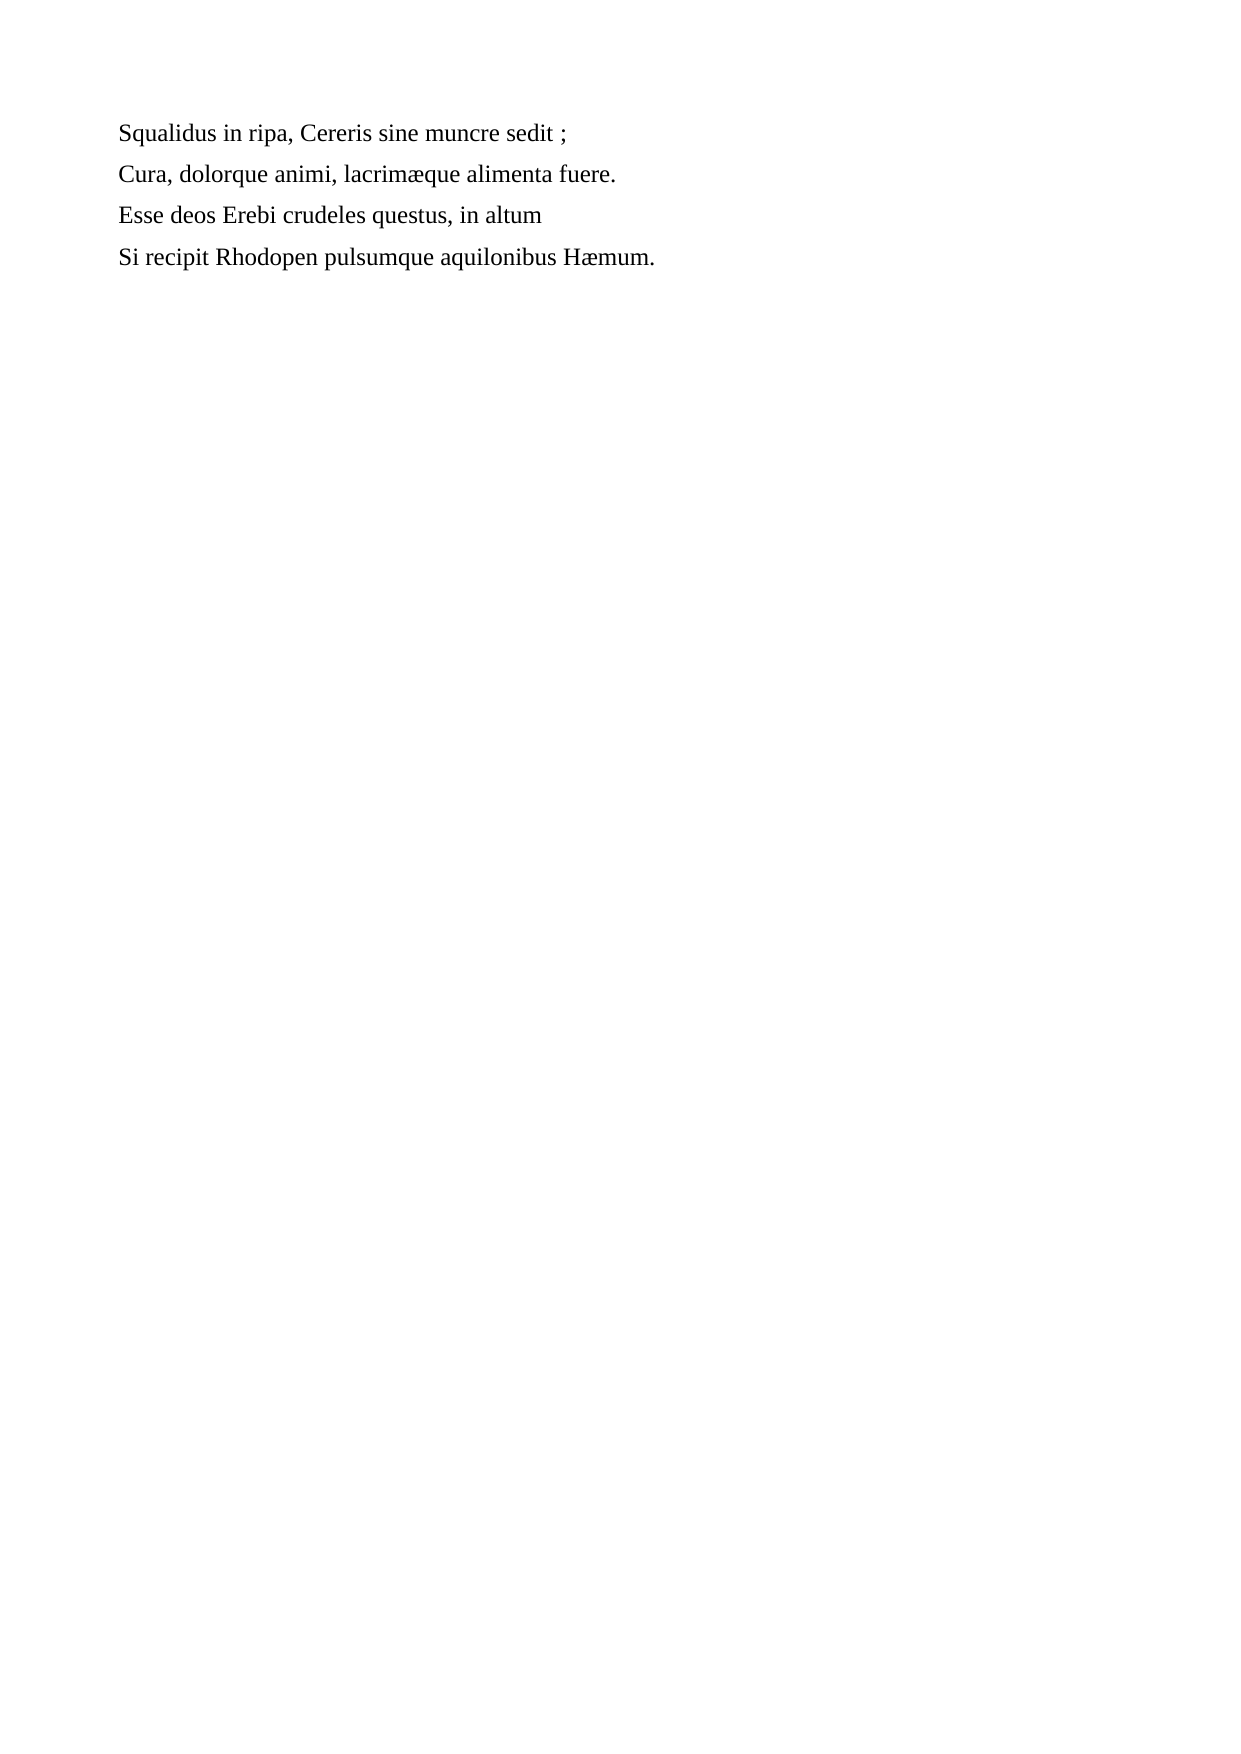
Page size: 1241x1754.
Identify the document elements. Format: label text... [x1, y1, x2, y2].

text Esse deos Erebi crudeles questus, in altum [118, 201, 1122, 229]
text Squalidus in ripa, Cereris sine muncre sedit ; [118, 118, 1122, 147]
text Cura, dolorque animi, lacrimæque alimenta fuere. [118, 159, 1122, 188]
text Si recipit Rhodopen pulsumque aquilonibus Hæmum. [118, 242, 1122, 271]
